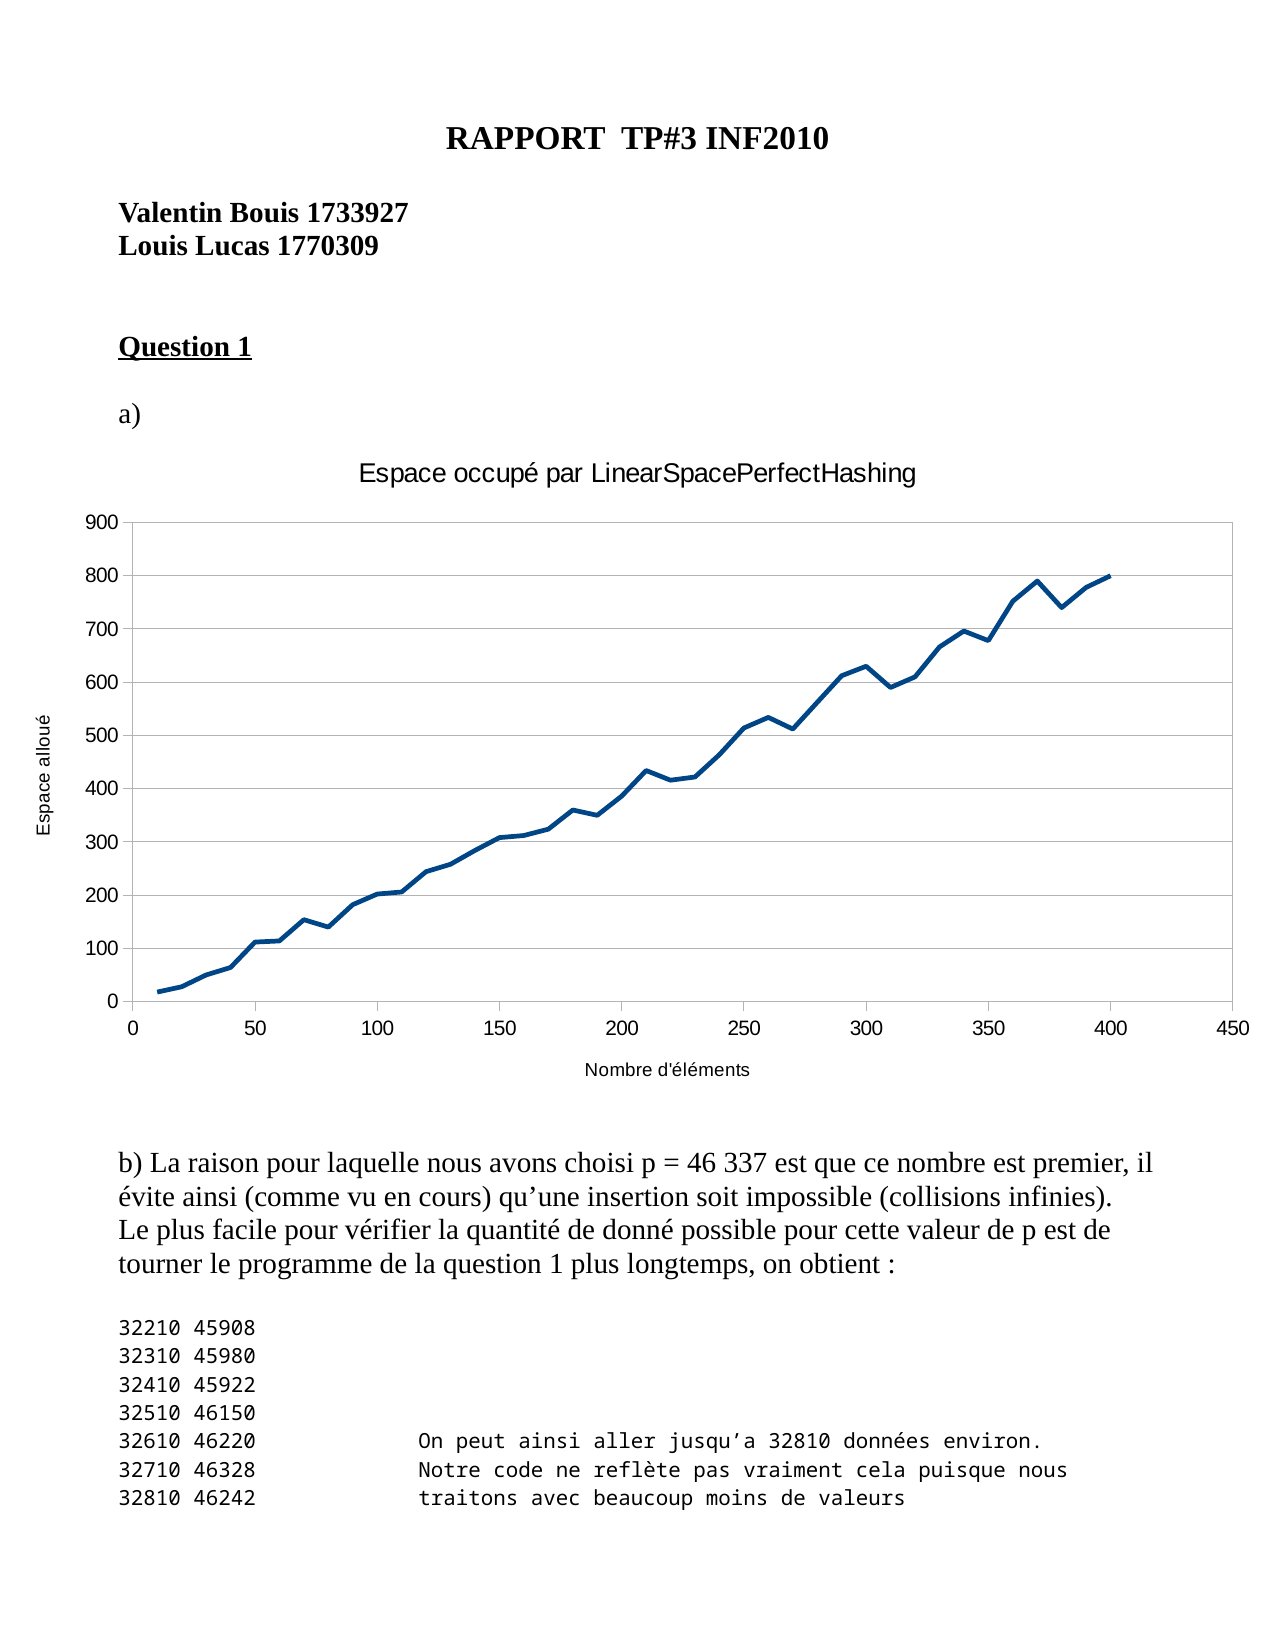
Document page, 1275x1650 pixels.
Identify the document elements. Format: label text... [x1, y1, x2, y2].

text Question 1 [118, 329, 1157, 362]
text 32310 45980 [118, 1341, 1157, 1370]
text a) [118, 396, 1157, 429]
text 32210 45908 [118, 1313, 1157, 1341]
text Valentin Bouis 1733927 [118, 195, 1157, 228]
text 32710 46328 Notre code ne reflète pas vraiment cela puisque nous [118, 1455, 1157, 1483]
text 32610 46220 On peut ainsi aller jusqu’a 32810 données environ. [118, 1427, 1157, 1455]
text Le plus facile pour vérifier la quantité de donné possible pour cette valeur de p est de tourner le programme de la question 1 plus longtemps, on obtient : [118, 1212, 1157, 1279]
text Louis Lucas 1770309 [118, 228, 1157, 262]
text 32410 45922 [118, 1370, 1157, 1398]
text RAPPORT TP#3 INF2010 [118, 118, 1157, 156]
text 32810 46242 traitons avec beaucoup moins de valeurs [118, 1483, 1157, 1512]
text b) La raison pour laquelle nous avons choisi p = 46 337 est que ce nombre est premier, il évite ainsi (comme vu en cours) qu’une insertion soit impossible (collisions infinies). [118, 1145, 1157, 1212]
text 32510 46150 [118, 1398, 1157, 1427]
